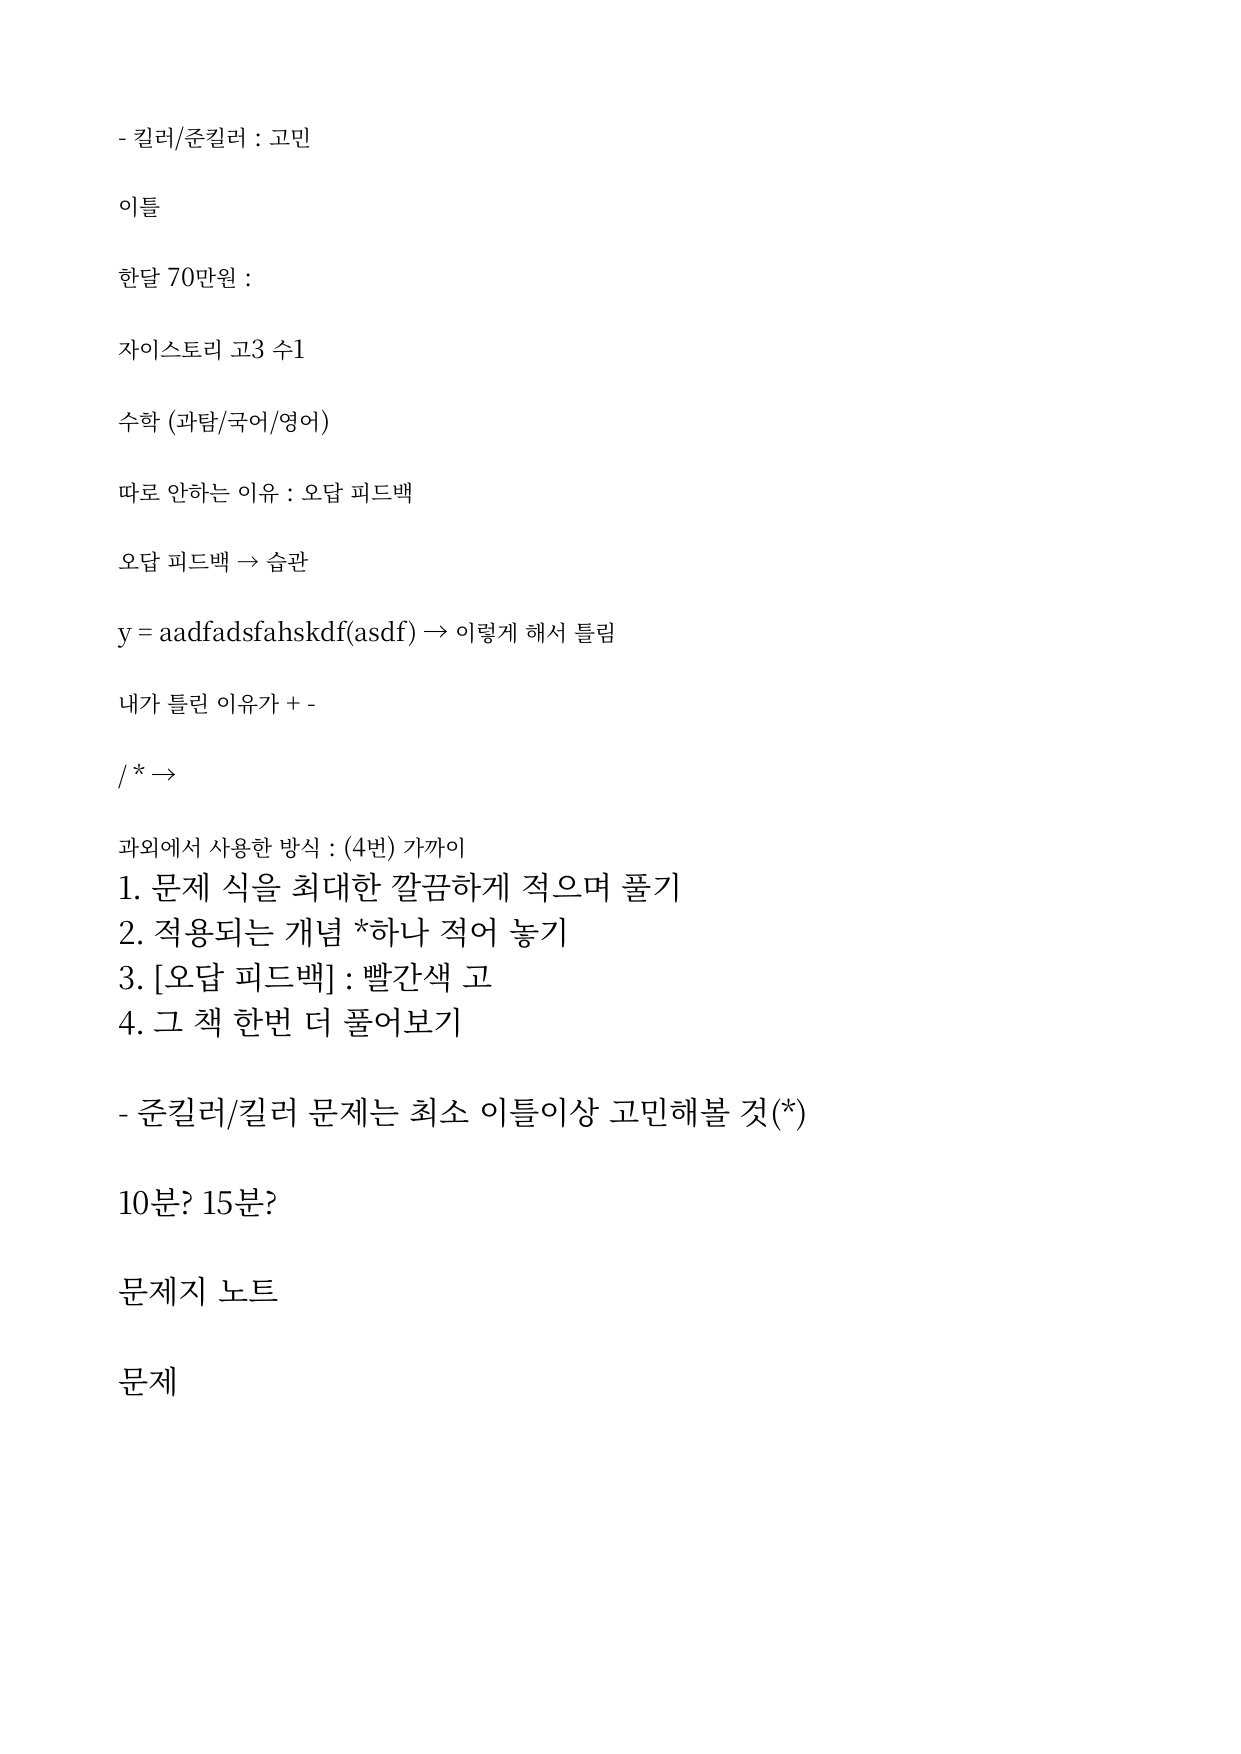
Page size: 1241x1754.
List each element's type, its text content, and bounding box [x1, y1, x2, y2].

text 따로 안하는 이유 : 오답 피드백 [118, 473, 1122, 509]
text 한달 70만원 : [118, 257, 1122, 293]
text 문제 [118, 1358, 1122, 1403]
text 자이스토리 고3 수1 [118, 329, 1122, 365]
text 1. 문제 식을 최대한 깔끔하게 적으며 풀기 [118, 864, 1122, 909]
text 4. 그 책 한번 더 풀어보기 [118, 998, 1122, 1043]
text 과외에서 사용한 방식 : (4번) 가까이 [118, 828, 1122, 864]
text 오답 피드백 → 습관 [118, 545, 1122, 576]
text 수학 (과탐/국어/영어) [118, 401, 1122, 437]
text 이틀 [118, 190, 1122, 221]
text 10분? 15분? [118, 1178, 1122, 1223]
text - 준킬러/킬러 문제는 최소 이틀이상 고민해볼 것(*) [118, 1088, 1122, 1133]
text 3. [오답 피드백] : 빨간색 고 [118, 954, 1122, 998]
text - 킬러/준킬러 : 고민 [118, 118, 1122, 154]
text 문제지 노트 [118, 1268, 1122, 1313]
text y = aadfadsfahskdf(asdf) → 이렇게 해서 틀림 [118, 612, 1122, 648]
text / * → [118, 756, 1122, 792]
text 내가 틀린 이유가 + - [118, 684, 1122, 720]
text 2. 적용되는 개념 *하나 적어 놓기 [118, 909, 1122, 954]
